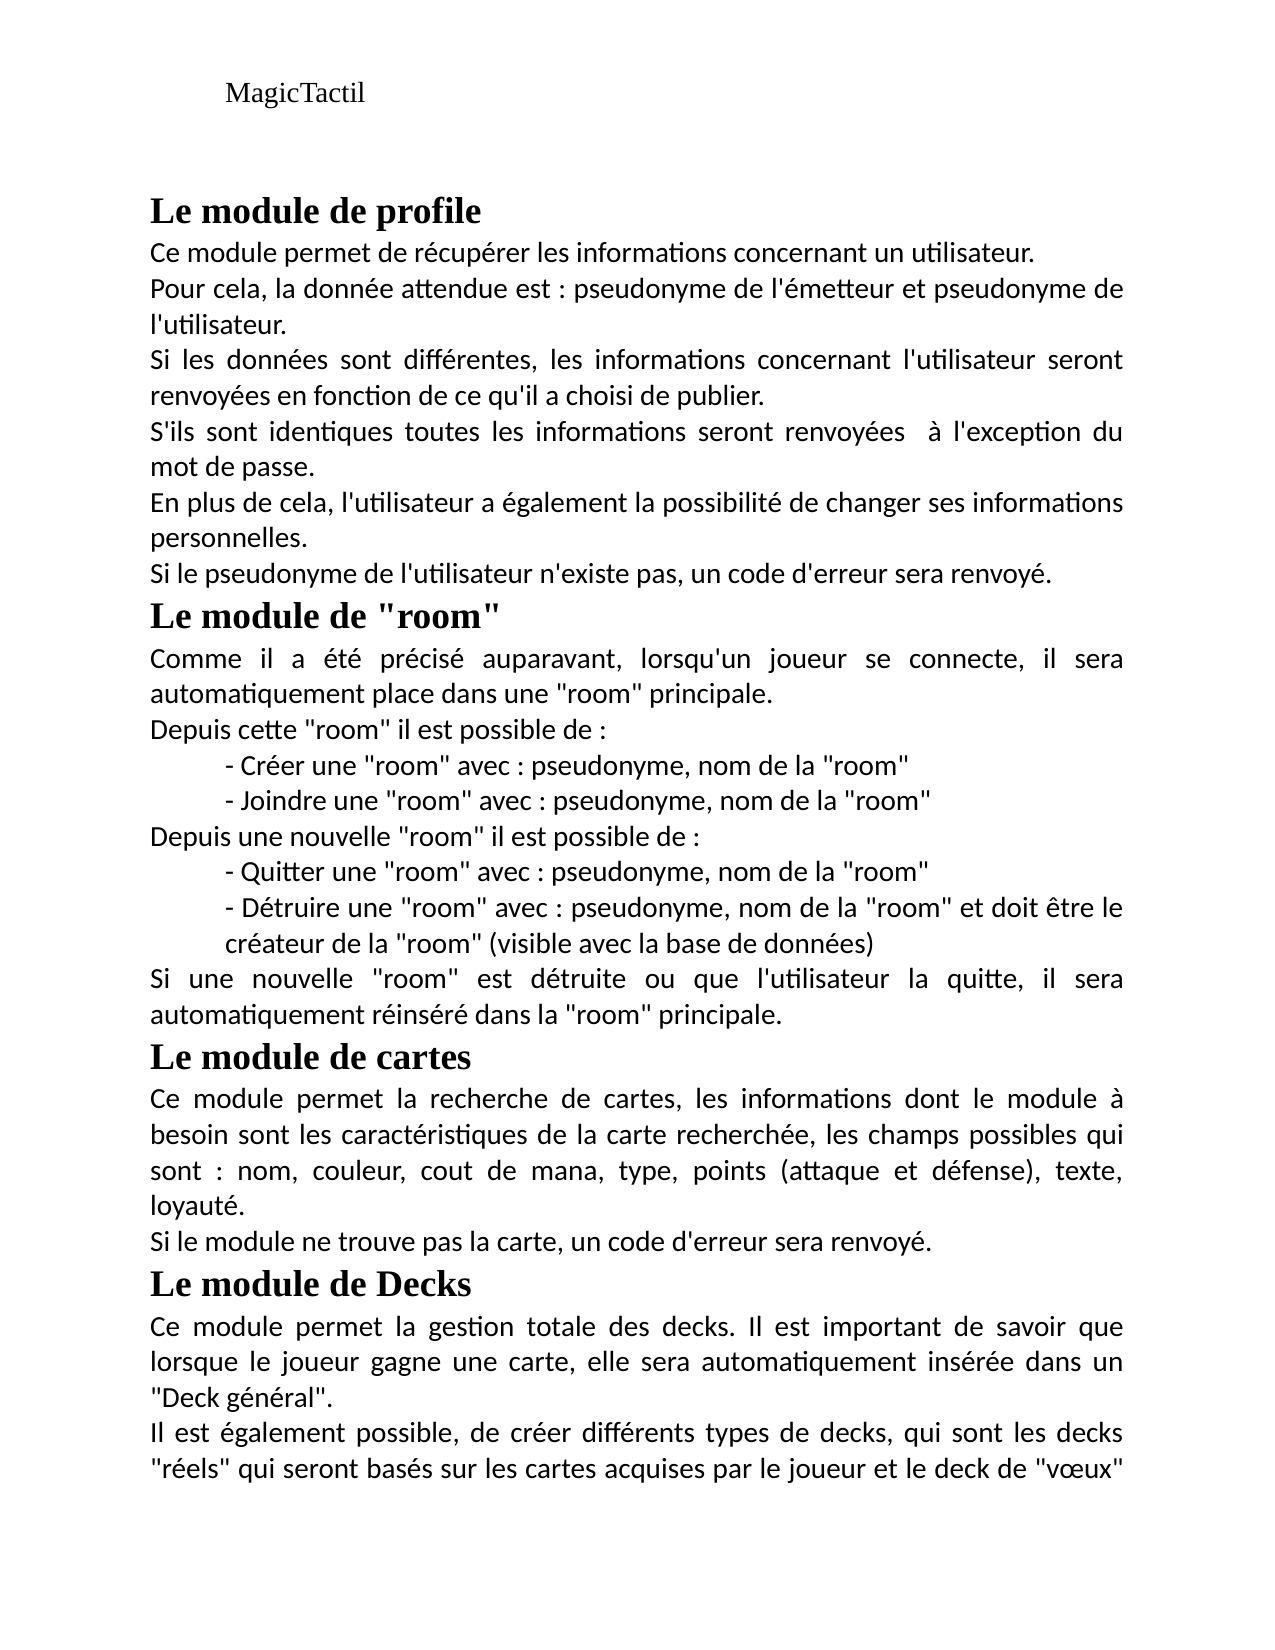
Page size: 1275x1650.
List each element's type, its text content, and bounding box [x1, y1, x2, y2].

text Si le module ne trouve pas la carte, un code d'erreur sera renvoyé. [150, 1223, 1125, 1259]
text Ce module permet la recherche de cartes, les informations dont le module à besoin sont les caractéristiques de la carte recherchée, les champs possibles qui sont : nom, couleur, cout de mana, type, points (attaque et défense), texte, loyauté. [150, 1081, 1125, 1223]
text S'ils sont identiques toutes les informations seront renvoyées à l'exception du mot de passe. [150, 413, 1125, 484]
text - Joindre une "room" avec : pseudonyme, nom de la "room" [225, 782, 1125, 818]
subtitle Le module de profile [150, 188, 1125, 232]
subtitle Le module de Decks [150, 1262, 1125, 1305]
text - Créer une "room" avec : pseudonyme, nom de la "room" [225, 747, 1125, 782]
subtitle Le module de cartes [150, 1034, 1125, 1078]
text En plus de cela, l'utilisateur a également la possibilité de changer ses informations personnelles. [150, 484, 1125, 555]
text - Quitter une "room" avec : pseudonyme, nom de la "room" [225, 853, 1125, 889]
text - Détruire une "room" avec : pseudonyme, nom de la "room" et doit être le créateur de la "room" (visible avec la base de données) [225, 889, 1125, 960]
text Si les données sont différentes, les informations concernant l'utilisateur seront renvoyées en fonction de ce qu'il a choisi de publier. [150, 341, 1125, 413]
text Ce module permet la gestion totale des decks. Il est important de savoir que lorsque le joueur gagne une carte, elle sera automatiquement insérée dans un "Deck général". [150, 1308, 1125, 1414]
text Pour cela, la donnée attendue est : pseudonyme de l'émetteur et pseudonyme de l'utilisateur. [150, 270, 1125, 341]
text Depuis une nouvelle "room" il est possible de : [150, 818, 1125, 853]
subtitle Le module de "room" [150, 594, 1125, 637]
text Il est également possible, de créer différents types de decks, qui sont les decks "réels" qui seront basés sur les cartes acquises par le joueur et le deck de "vœux" [150, 1414, 1125, 1486]
text Depuis cette "room" il est possible de : [150, 711, 1125, 747]
text Si une nouvelle "room" est détruite ou que l'utilisateur la quitte, il sera automatiquement réinséré dans la "room" principale. [150, 960, 1125, 1032]
text Ce module permet de récupérer les informations concernant un utilisateur. [150, 234, 1125, 270]
text Si le pseudonyme de l'utilisateur n'existe pas, un code d'erreur sera renvoyé. [150, 555, 1125, 591]
text Comme il a été précisé auparavant, lorsqu'un joueur se connecte, il sera automatiquement place dans une "room" principale. [150, 640, 1125, 711]
